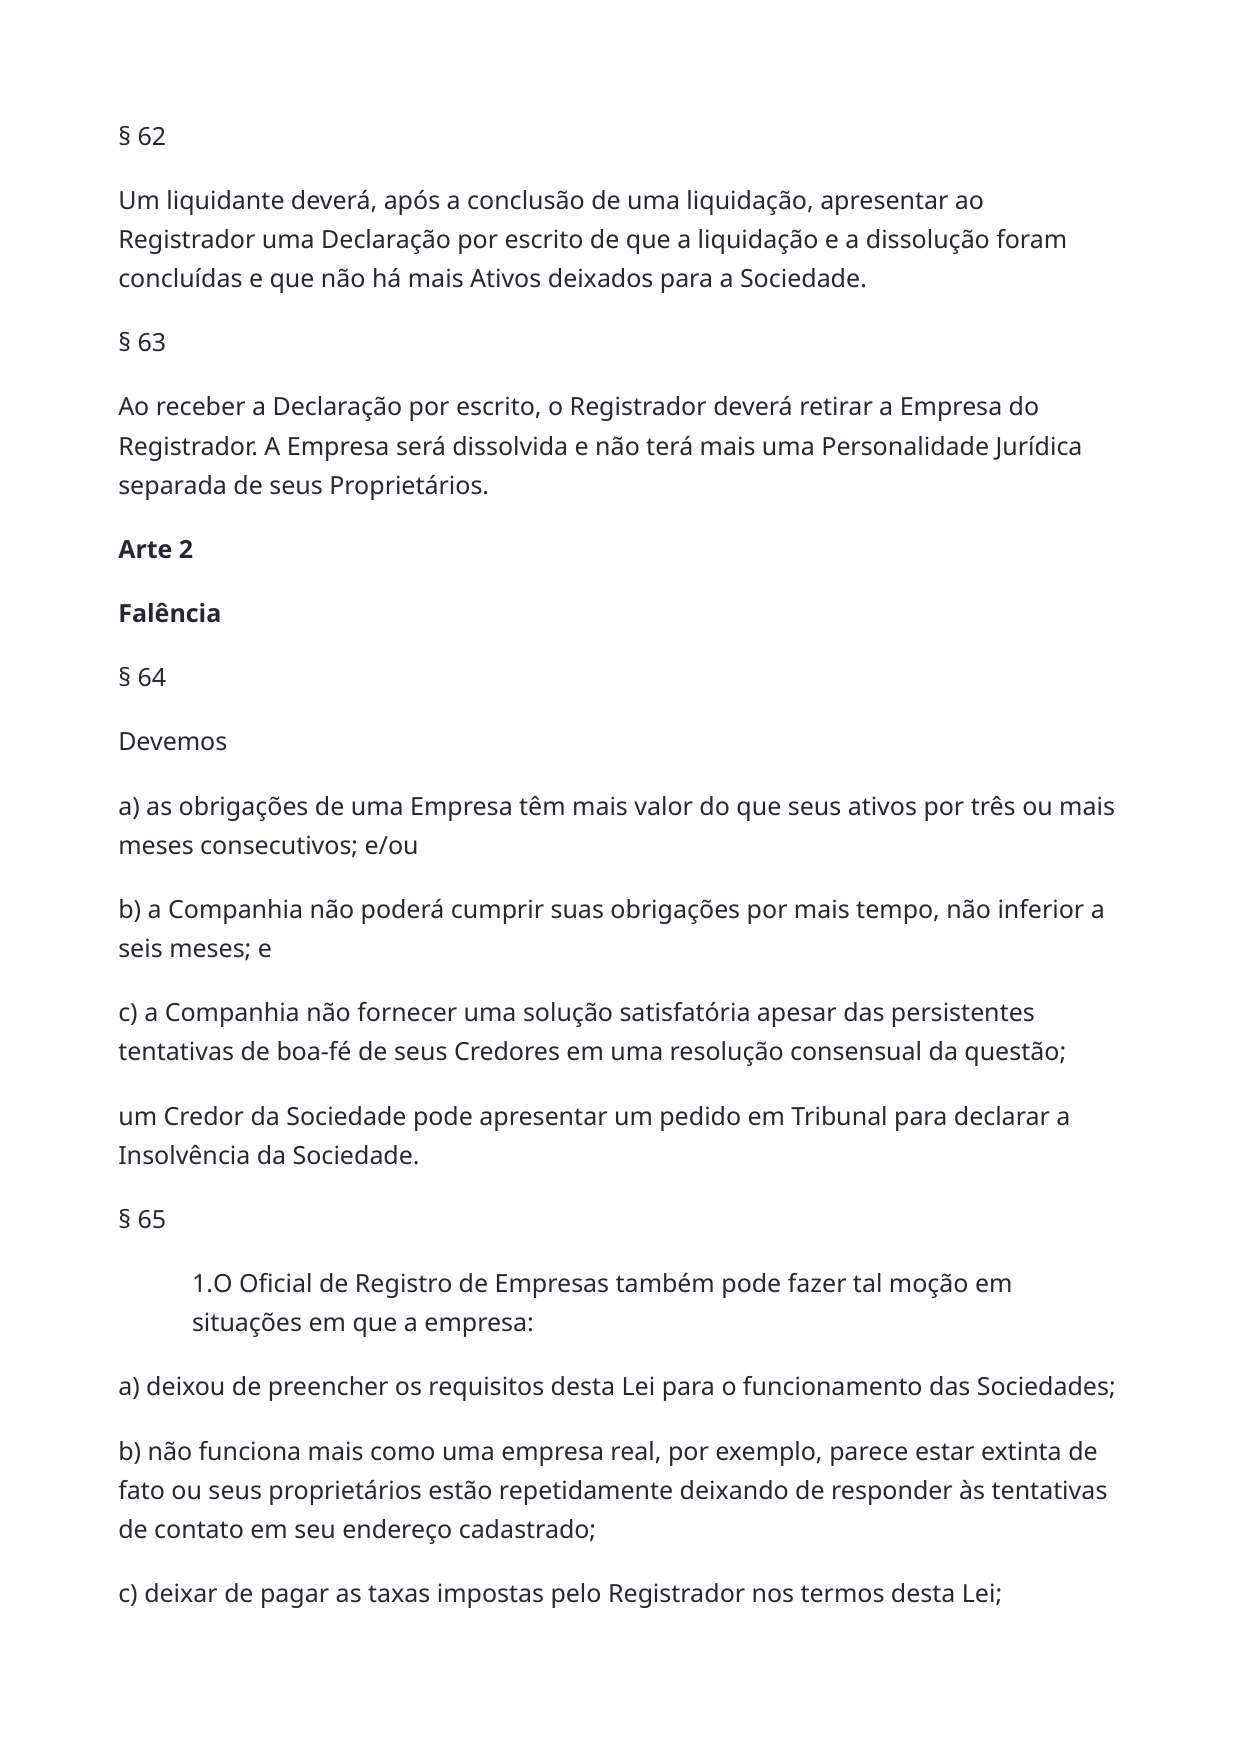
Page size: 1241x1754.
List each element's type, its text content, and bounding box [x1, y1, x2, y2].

text c) deixar de pagar as taxas impostas pelo Registrador nos termos desta Lei; [118, 1576, 1122, 1610]
text § 65 [118, 1201, 1122, 1236]
list O Oficial de Registro de Empresas também pode fazer tal moção em situações em que a empresa: [118, 1266, 1122, 1339]
text Arte 2 [118, 531, 1122, 566]
text Devemos [118, 724, 1122, 758]
text Ao receber a Declaração por escrito, o Registrador deverá retirar a Empresa do Registrador. A Empresa será dissolvida e não terá mais uma Personalidade Jurídica separada de seus Proprietários. [118, 389, 1122, 501]
text b) não funciona mais como uma empresa real, por exemplo, parece estar extinta de fato ou seus proprietários estão repetidamente deixando de responder às tentativas de contato em seu endereço cadastrado; [118, 1433, 1122, 1546]
text § 64 [118, 660, 1122, 694]
text a) as obrigações de uma Empresa têm mais valor do que seus ativos por três ou mais meses consecutivos; e/ou [118, 788, 1122, 861]
text a) deixou de preencher os requisitos desta Lei para o funcionamento das Sociedades; [118, 1369, 1122, 1403]
text b) a Companhia não poderá cumprir suas obrigações por mais tempo, não inferior a seis meses; e [118, 891, 1122, 965]
text § 62 [118, 118, 1122, 152]
text um Credor da Sociedade pode apresentar um pedido em Tribunal para declarar a Insolvência da Sociedade. [118, 1098, 1122, 1171]
text Um liquidante deverá, após a conclusão de uma liquidação, apresentar ao Registrador uma Declaração por escrito de que a liquidação e a dissolução foram concluídas e que não há mais Ativos deixados para a Sociedade. [118, 182, 1122, 295]
text Falência [118, 596, 1122, 630]
text § 63 [118, 325, 1122, 359]
text c) a Companhia não fornecer uma solução satisfatória apesar das persistentes tentativas de boa-fé de seus Credores em uma resolução consensual da questão; [118, 995, 1122, 1068]
